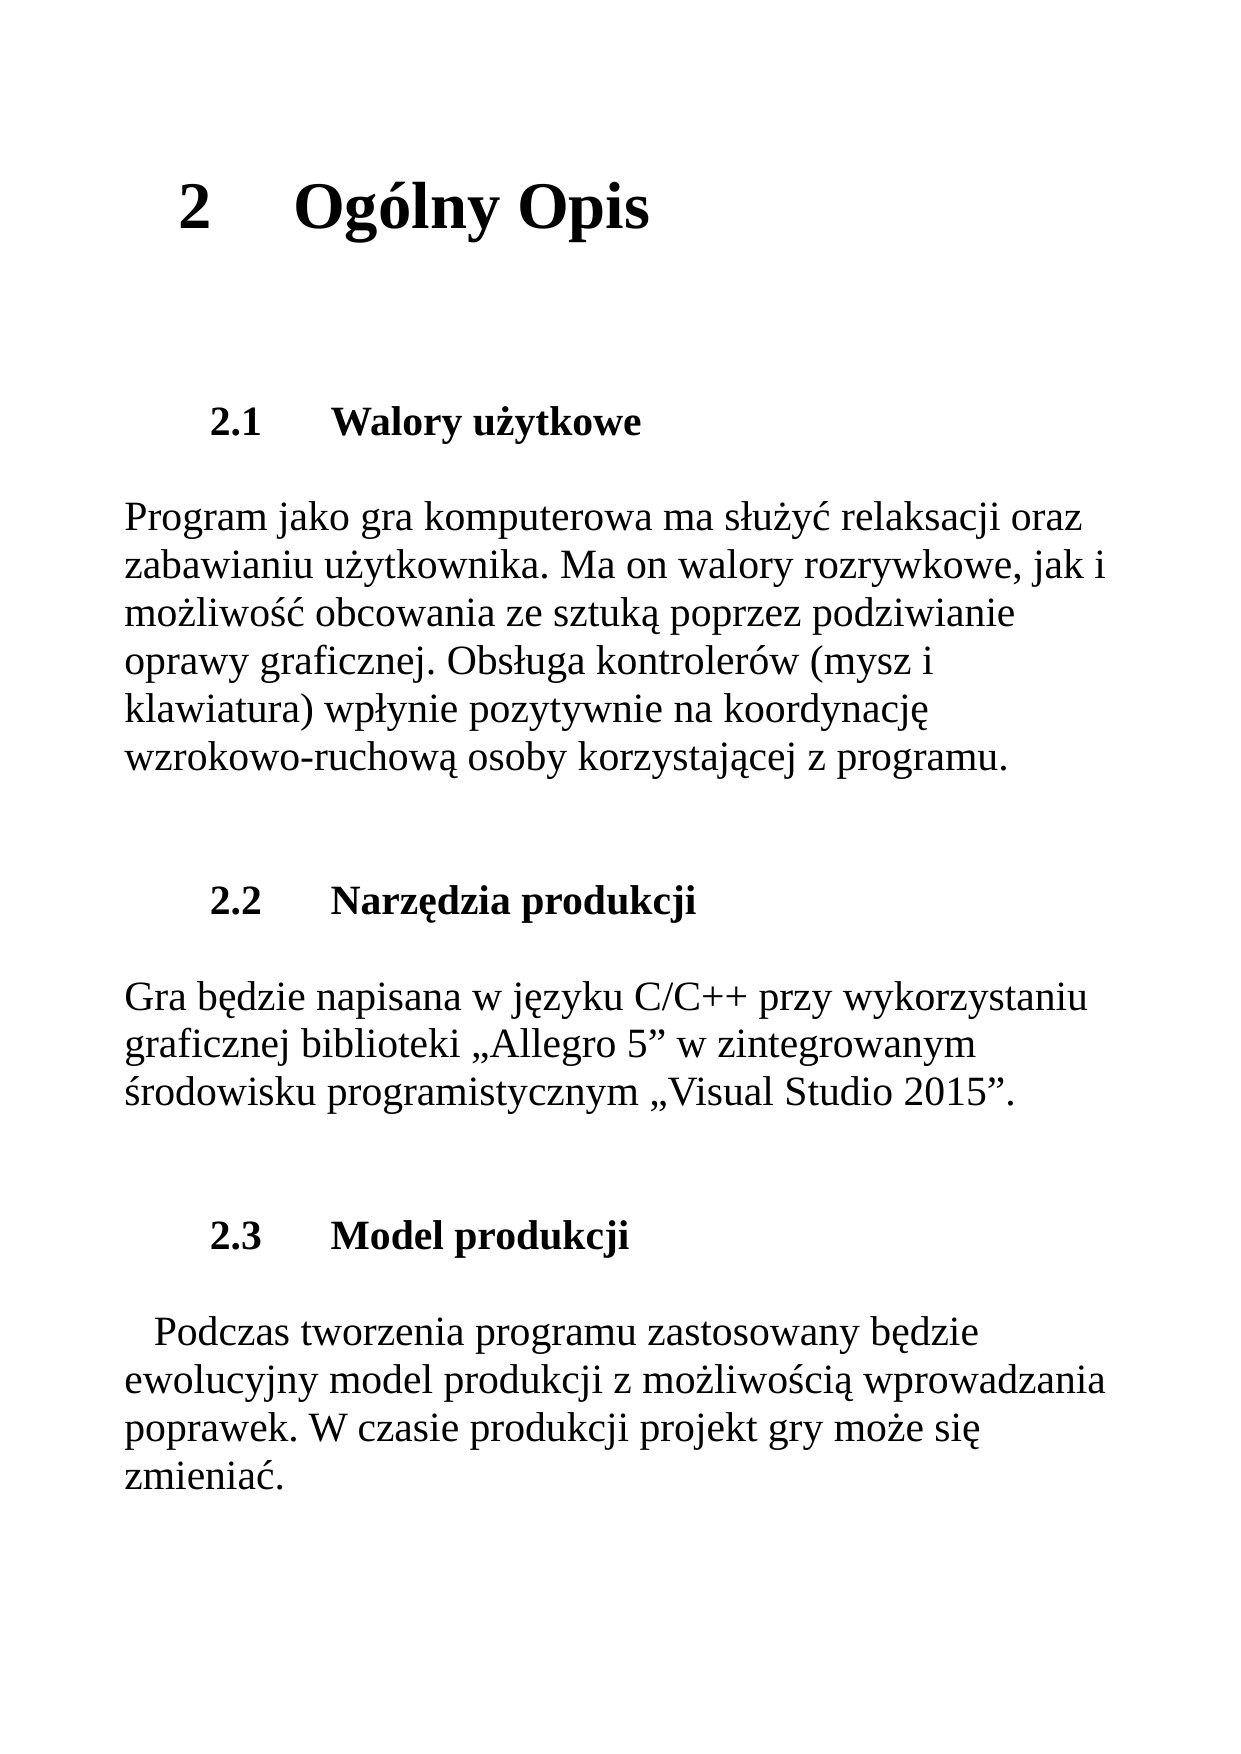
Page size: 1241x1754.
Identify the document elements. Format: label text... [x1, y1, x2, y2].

text Podczas tworzenia programu zastosowany będzie ewolucyjny model produkcji z możliwością wprowadzania poprawek. W czasie produkcji projekt gry może się zmieniać. [124, 1306, 1116, 1498]
list Walory użytkowe [199, 396, 1122, 444]
list Ogólny Opis [162, 166, 1122, 243]
list Model produkcji [199, 1211, 1122, 1258]
list Narzędzia produkcji [199, 875, 1122, 923]
list Program jako gra komputerowa ma służyć relaksacji oraz zabawianiu użytkownika. Ma on walory rozrywkowe, jak i możliwość obcowania ze sztuką poprzez podziwianie oprawy graficznej. Obsługa kontrolerów (mysz i klawiatura) wpłynie pozytywnie na koordynację wzrokowo-ruchową osoby korzystającej z programu. [124, 492, 1116, 779]
list Gra będzie napisana w języku C/C++ przy wykorzystaniu graficznej biblioteki „Allegro 5” w zintegrowanym środowisku programistycznym „Visual Studio 2015”. [124, 971, 1116, 1115]
